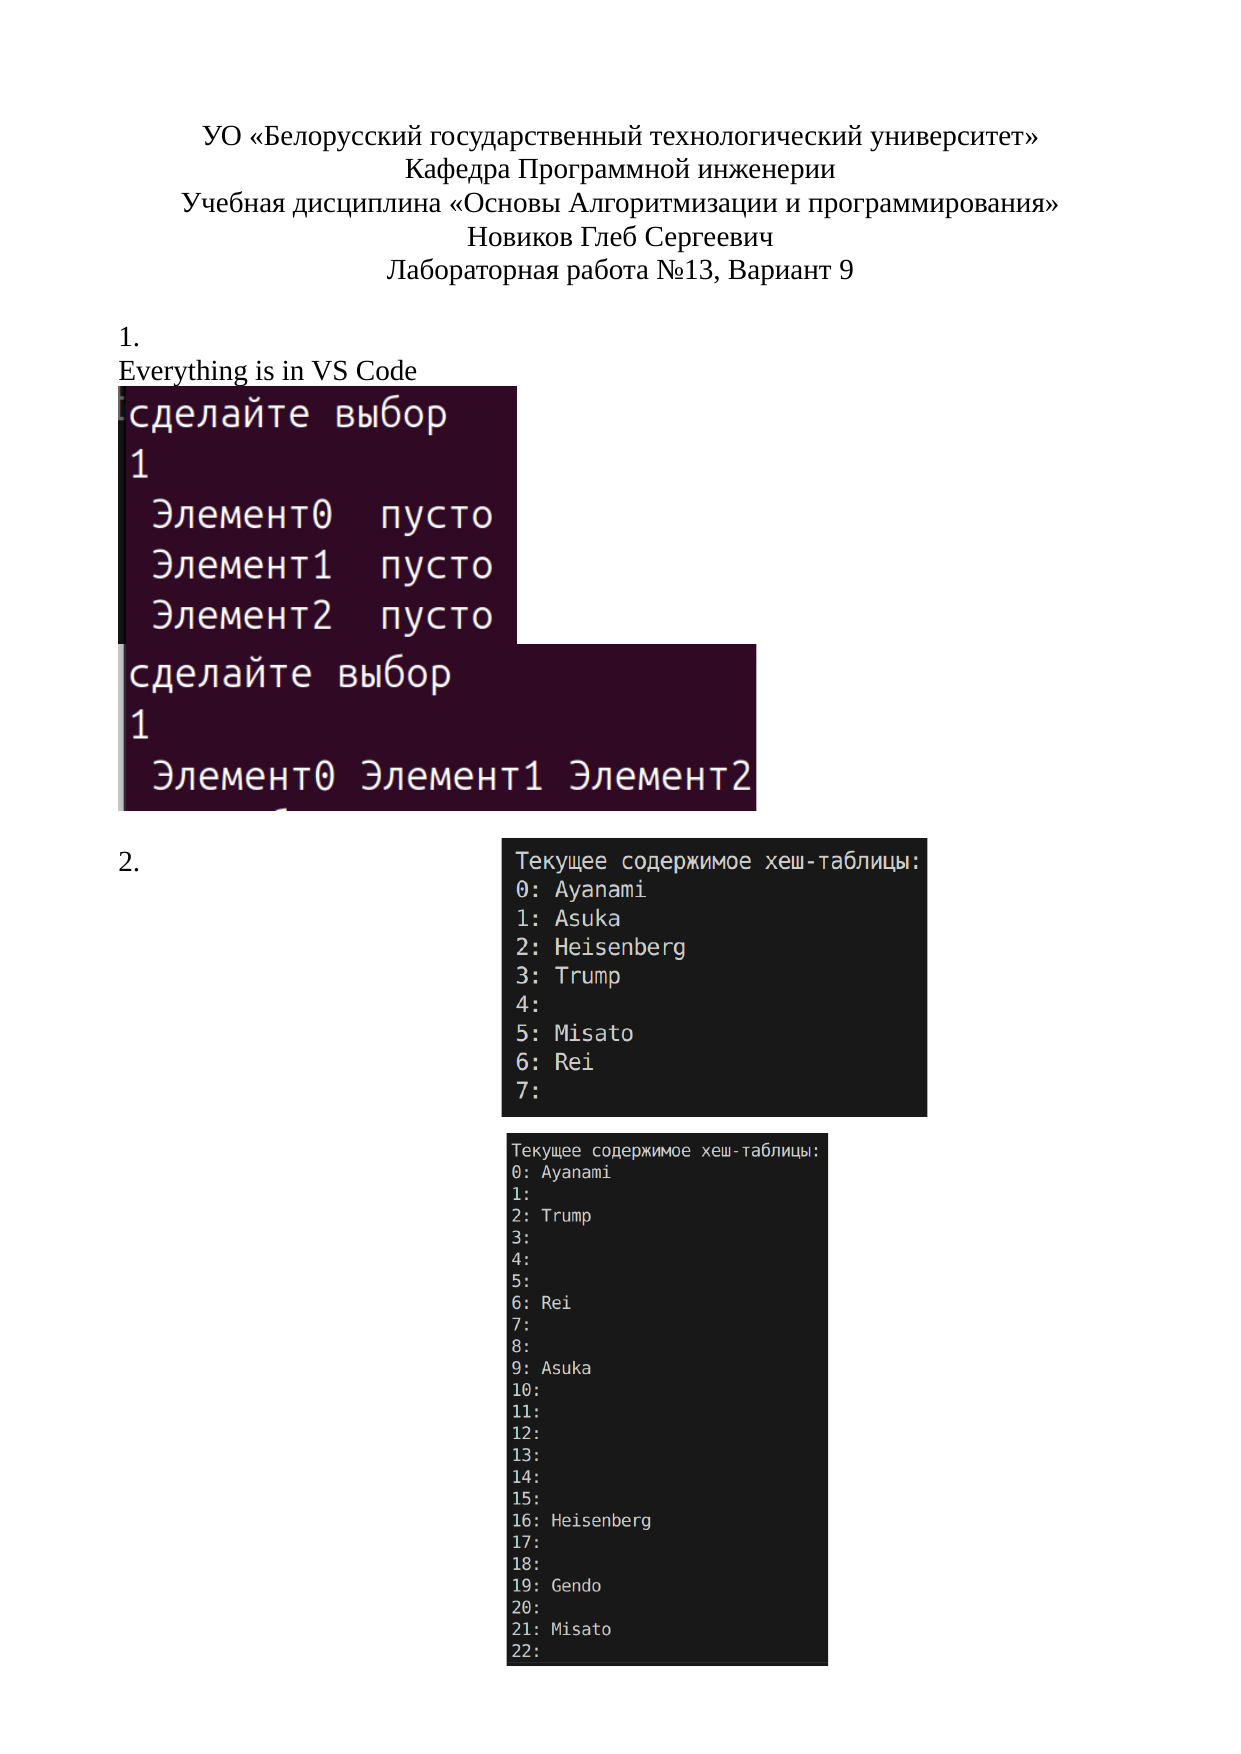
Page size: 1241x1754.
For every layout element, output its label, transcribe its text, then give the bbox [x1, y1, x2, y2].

text 1. [118, 319, 1122, 353]
text Кафедра Программной инженерии [118, 152, 1122, 185]
table_header Everything is in VS Code [118, 353, 1122, 386]
text [928, 844, 1122, 911]
text УО «Белорусский государственный технологический университет» [118, 118, 1122, 152]
picture [501, 838, 928, 1117]
picture [118, 386, 757, 811]
text 2. [118, 844, 501, 911]
text Новиков Глеб Сергеевич [118, 219, 1122, 252]
text Лабораторная работа №13, Вариант 9 [118, 252, 1122, 286]
picture [506, 1133, 829, 1666]
text Учебная дисциплина «Основы Алгоритмизации и программирования» [118, 185, 1122, 219]
